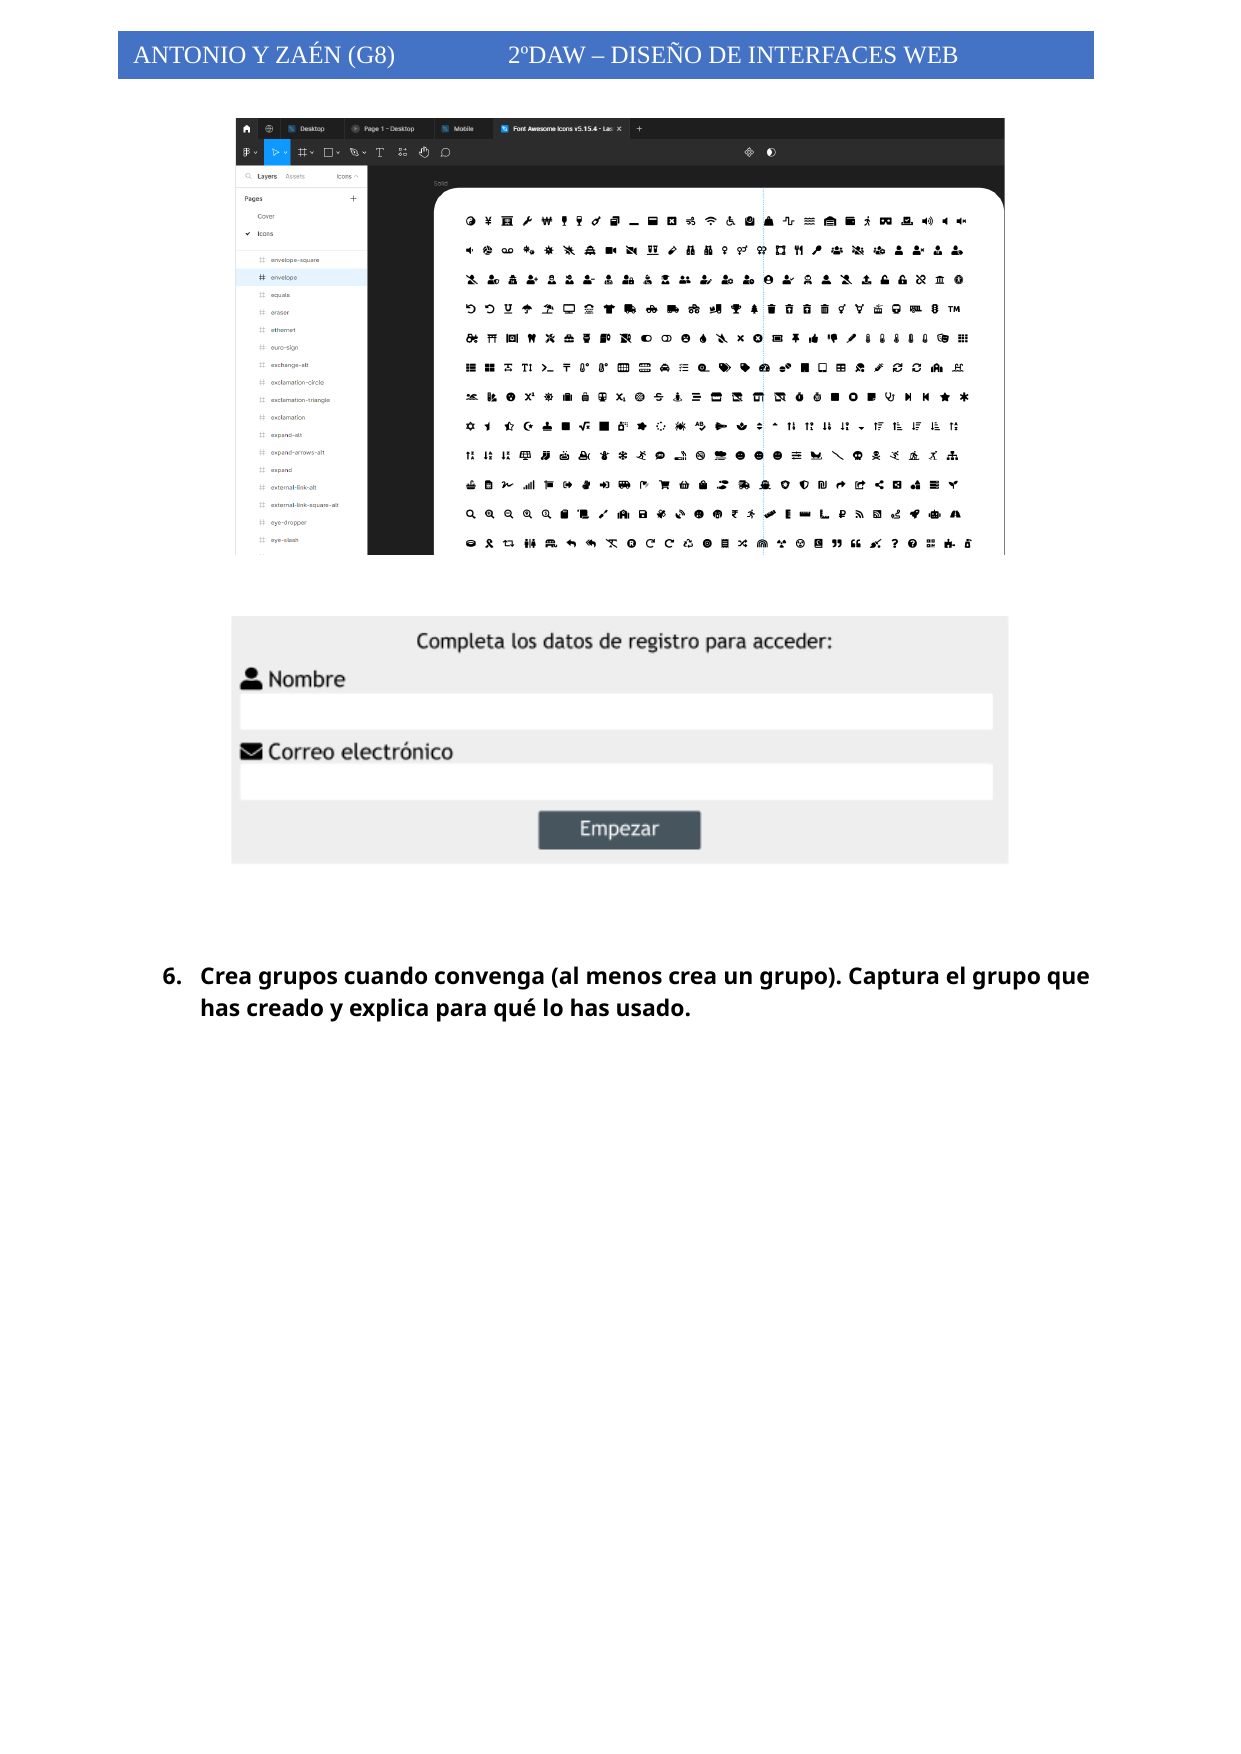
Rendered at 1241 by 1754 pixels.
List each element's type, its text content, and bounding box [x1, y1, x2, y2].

list Crea grupos cuando convenga (al menos crea un grupo). Captura el grupo que has creado y explica para qué lo has usado. [162, 960, 1122, 1023]
